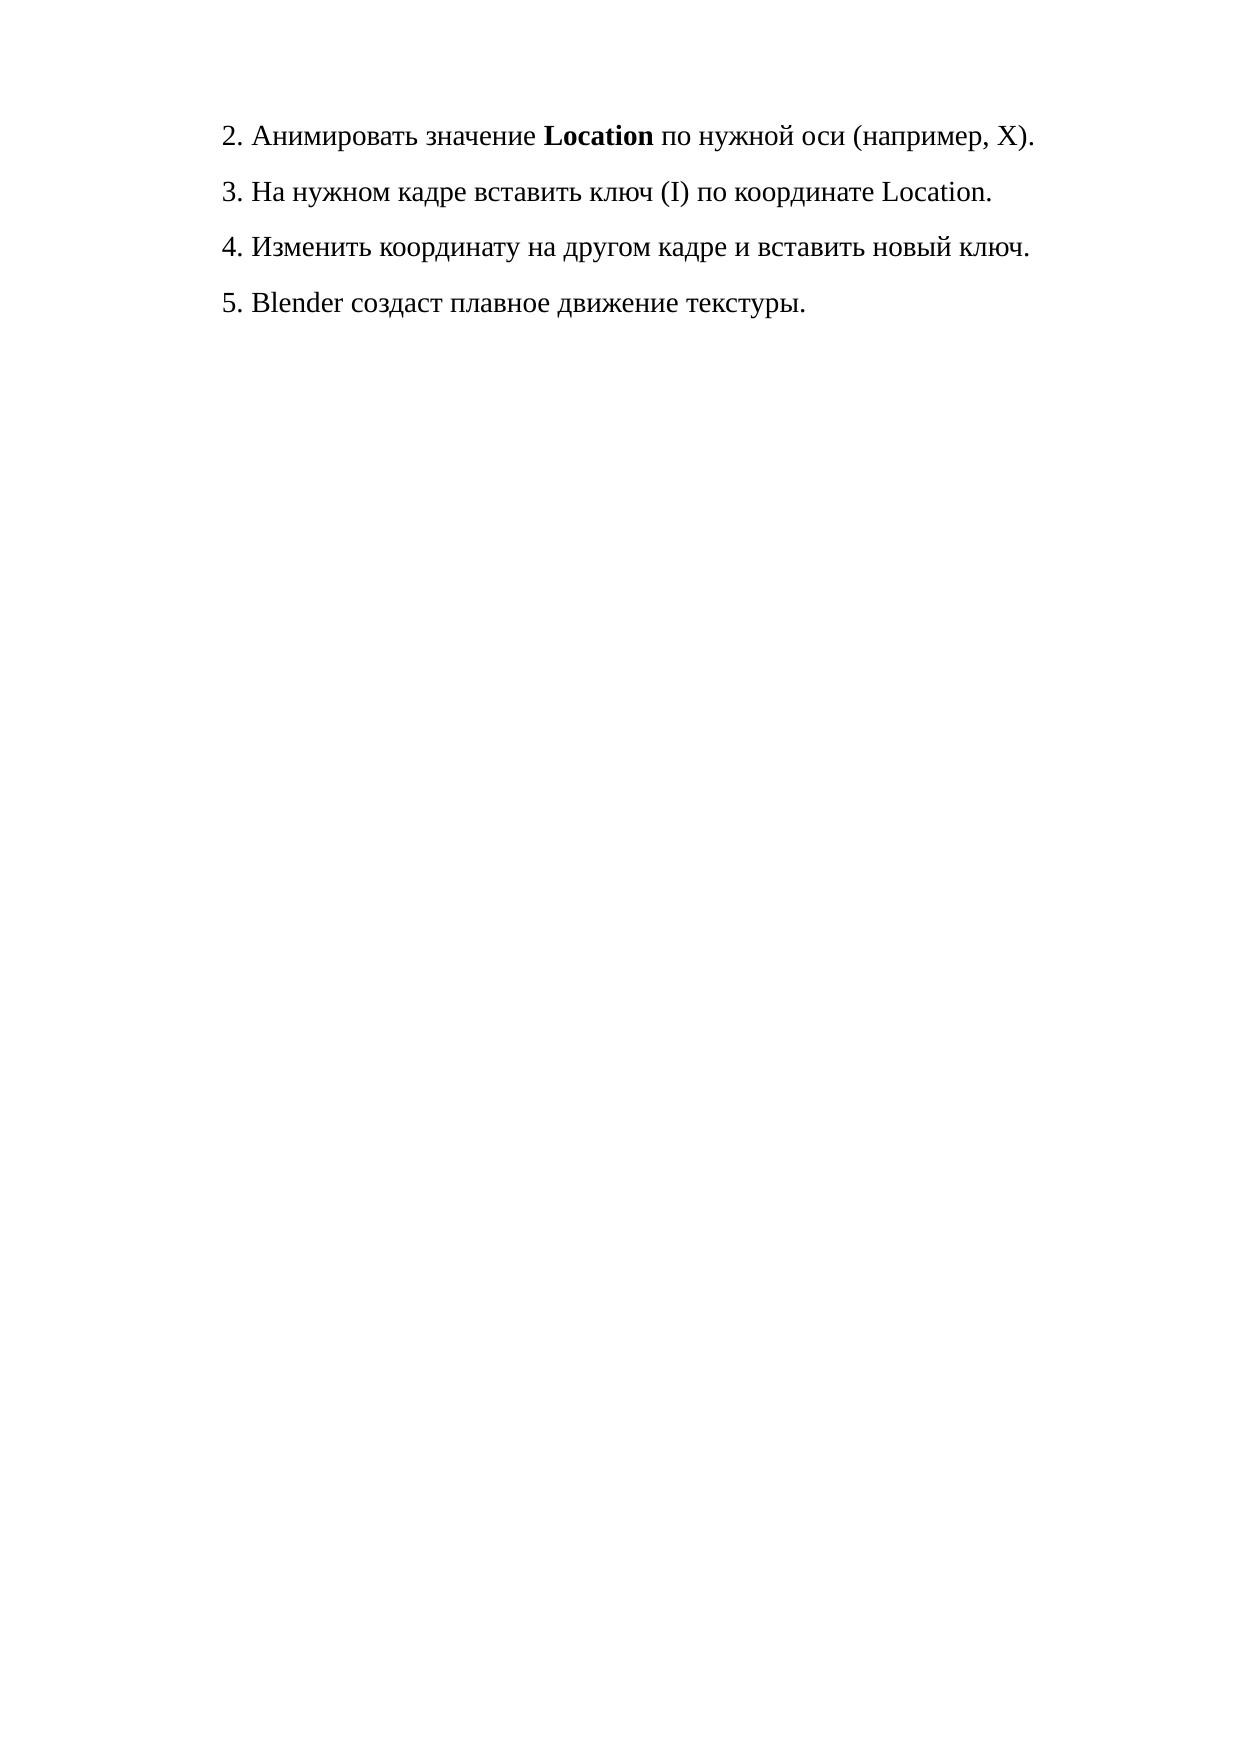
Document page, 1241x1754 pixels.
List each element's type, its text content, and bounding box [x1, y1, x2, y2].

list На нужном кадре вставить ключ (I) по координате Location. [222, 174, 1152, 207]
list Изменить координату на другом кадре и вставить новый ключ. [222, 229, 1152, 263]
list Blender создаст плавное движение текстуры. [222, 285, 1152, 318]
list Анимировать значение Location по нужной оси (например, X). [222, 118, 1152, 152]
